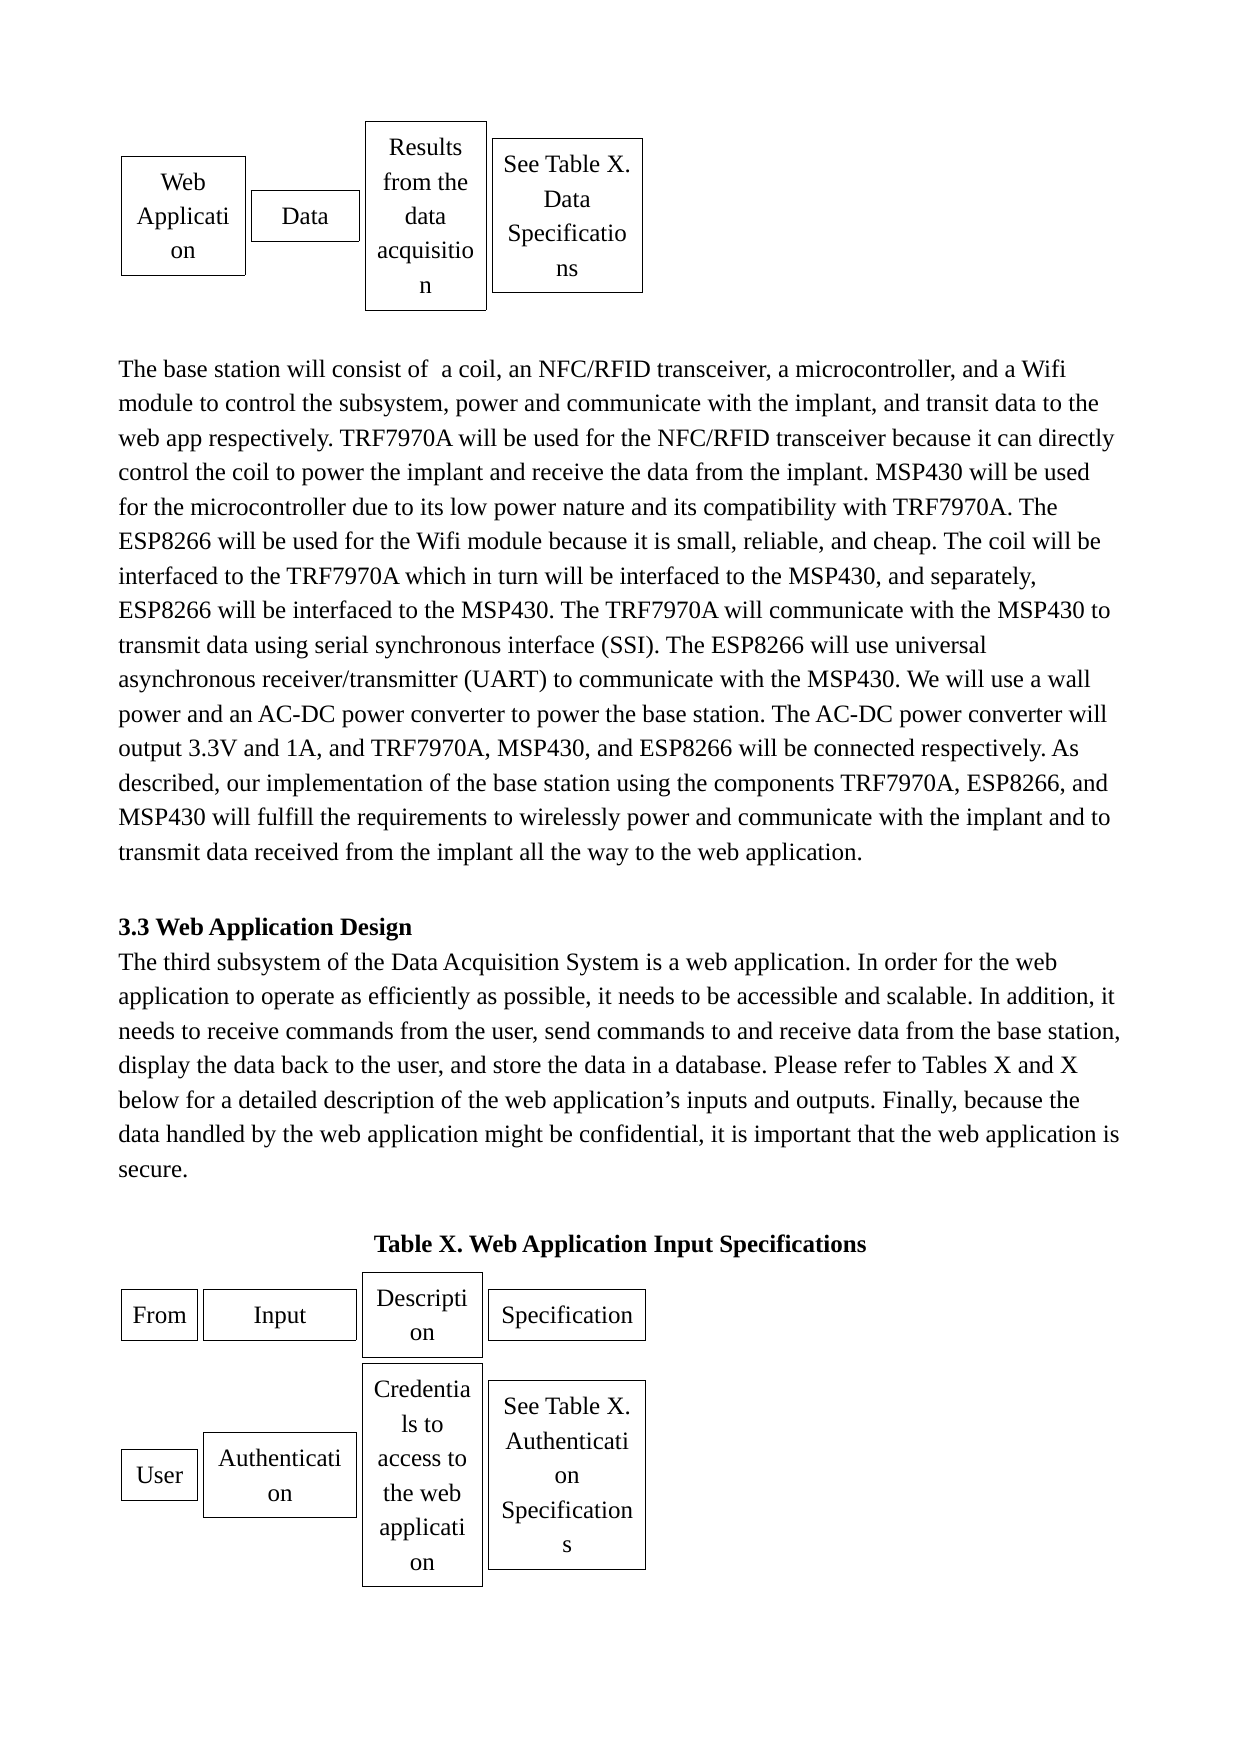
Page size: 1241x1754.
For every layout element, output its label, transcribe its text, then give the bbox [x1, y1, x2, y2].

text Table X. Web Application Input Specifications [118, 1229, 1122, 1258]
table_header From [118, 1269, 200, 1360]
table_cell Authentication [200, 1360, 359, 1589]
table_header Description [359, 1269, 485, 1360]
text 3.3 Web Application Design [118, 912, 1122, 941]
table_cell Web Application [118, 118, 248, 313]
table_cell Credentials to access to the web application [359, 1360, 485, 1589]
table_cell Data [248, 118, 362, 313]
text The third subsystem of the Data Acquisition System is a web application. In order for the web application to operate as efficiently as possible, it needs to be accessible and scalable. In addition, it needs to receive commands from the user, send commands to and receive data from the base station, display the data back to the user, and store the data in a database. Please refer to Tables X and X below for a detailed description of the web application’s inputs and outputs. Finally, because the data handled by the web application might be confidential, it is important that the web application is secure. [118, 947, 1122, 1182]
text The base station will consist of a coil, an NFC/RFID transceiver, a microcontroller, and a Wifi module to control the subsystem, power and communicate with the implant, and transit data to the web app respectively. TRF7970A will be used for the NFC/RFID transceiver because it can directly control the coil to power the implant and receive the data from the implant. MSP430 will be used for the microcontroller due to its low power nature and its compatibility with TRF7970A. The ESP8266 will be used for the Wifi module because it is small, reliable, and cheap. The coil will be interfaced to the TRF7970A which in turn will be interfaced to the MSP430, and separately, ESP8266 will be interfaced to the MSP430. The TRF7970A will communicate with the MSP430 to transmit data using serial synchronous interface (SSI). The ESP8266 will use universal asynchronous receiver/transmitter (UART) to communicate with the MSP430. We will use a wall power and an AC-DC power converter to power the base station. The AC-DC power converter will output 3.3V and 1A, and TRF7970A, MSP430, and ESP8266 will be connected respectively. As described, our implementation of the base station using the components TRF7970A, ESP8266, and MSP430 will fulfill the requirements to wirelessly power and communicate with the implant and to transmit data received from the implant all the way to the web application. [118, 354, 1122, 865]
table_cell User [118, 1360, 200, 1589]
table_cell See Table X. Data Specifications [489, 118, 645, 313]
table_header Input [200, 1269, 359, 1360]
table_cell Results from the data acquisition [362, 118, 489, 313]
table_header Specification [485, 1269, 648, 1360]
table_cell See Table X. Authentication Specifications [485, 1360, 648, 1589]
